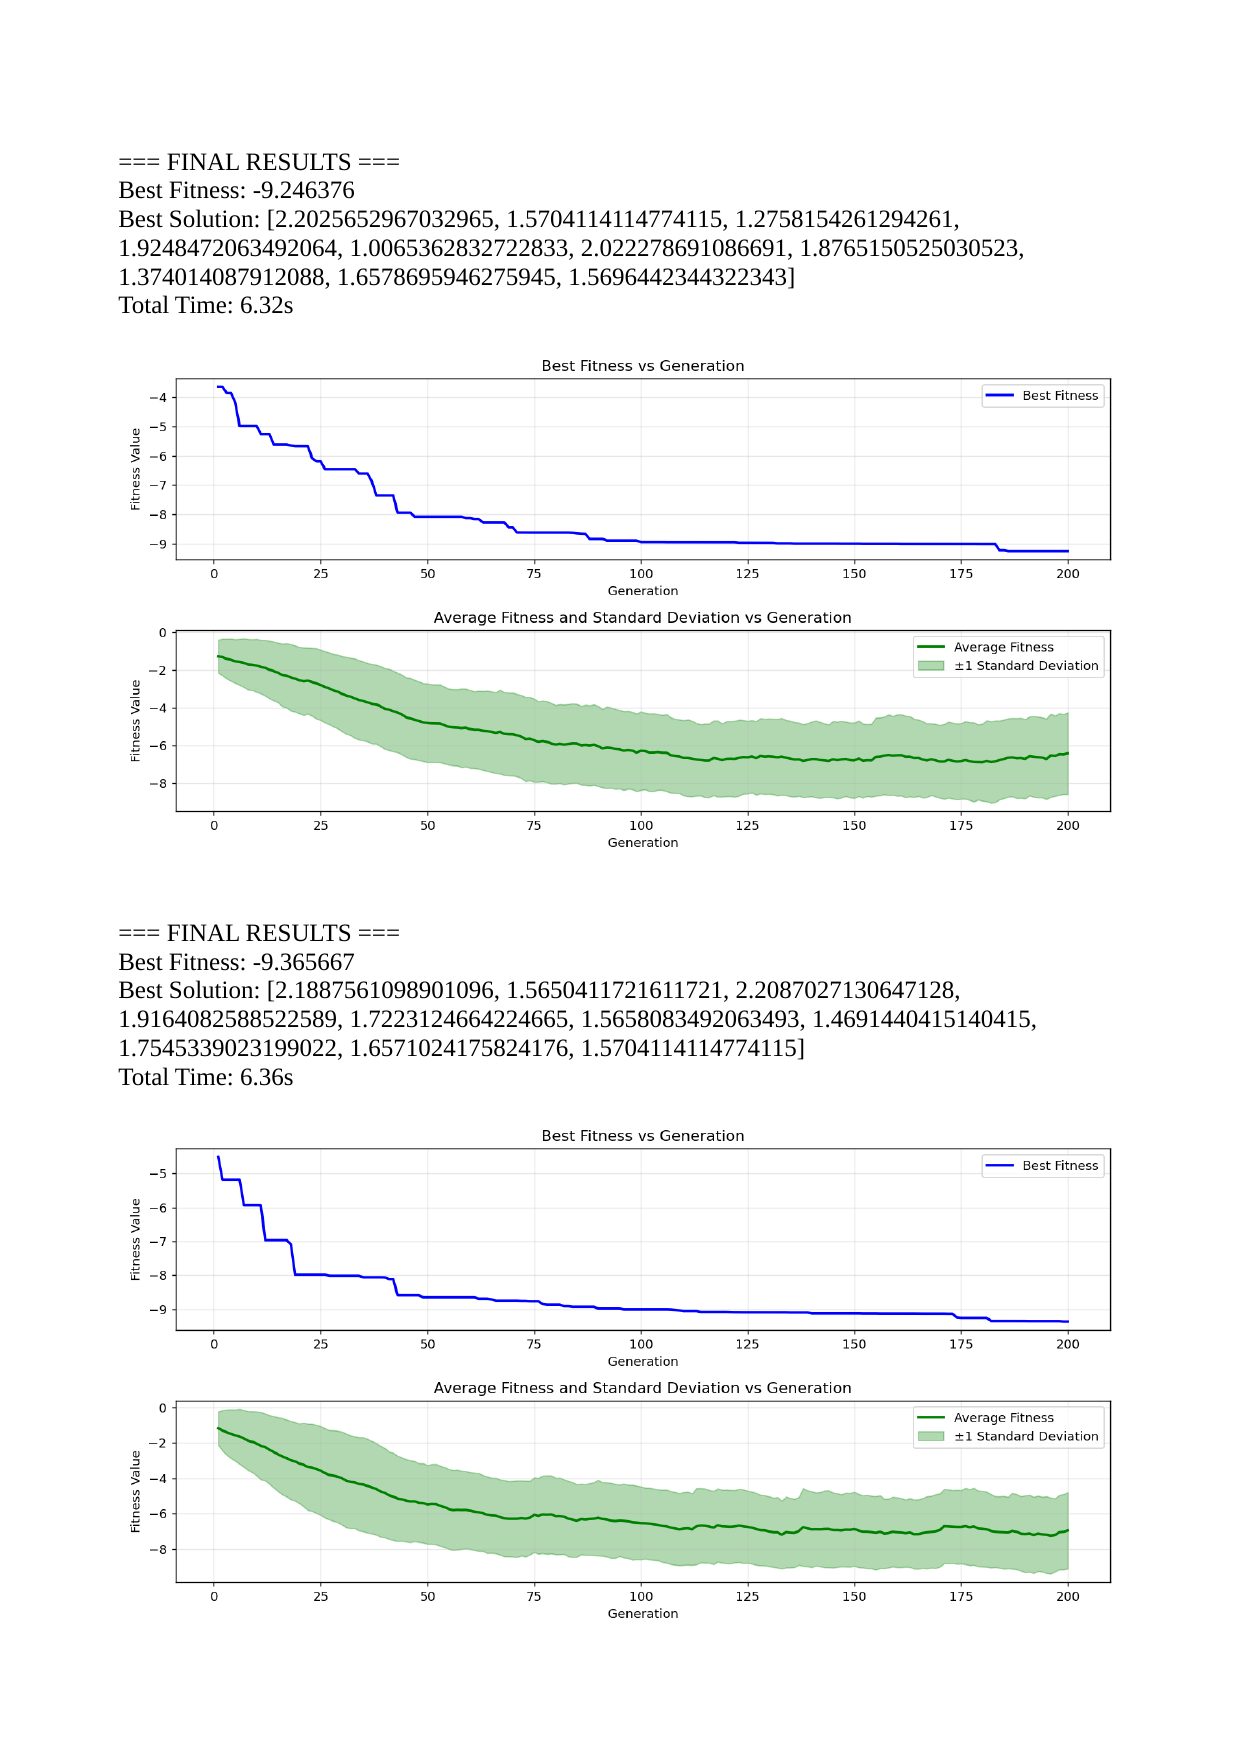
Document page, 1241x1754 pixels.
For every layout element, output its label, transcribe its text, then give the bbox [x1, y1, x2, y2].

text Best Fitness: -9.246376 [118, 176, 1122, 204]
text === FINAL RESULTS === [118, 918, 1122, 947]
text Total Time: 6.32s [118, 291, 1122, 319]
text Total Time: 6.36s [118, 1062, 1122, 1090]
text === FINAL RESULTS === [118, 147, 1122, 176]
picture [118, 348, 1123, 861]
picture [118, 1119, 1123, 1632]
text Best Solution: [2.1887561098901096, 1.5650411721611721, 2.2087027130647128, 1.9164082588522589, 1.7223124664224665, 1.5658083492063493, 1.4691440415140415, 1.7545339023199022, 1.6571024175824176, 1.5704114114774115] [118, 975, 1122, 1062]
text Best Fitness: -9.365667 [118, 947, 1122, 975]
text Best Solution: [2.2025652967032965, 1.5704114114774115, 1.2758154261294261, 1.9248472063492064, 1.0065362832722833, 2.022278691086691, 1.8765150525030523, 1.374014087912088, 1.6578695946275945, 1.5696442344322343] [118, 204, 1122, 291]
